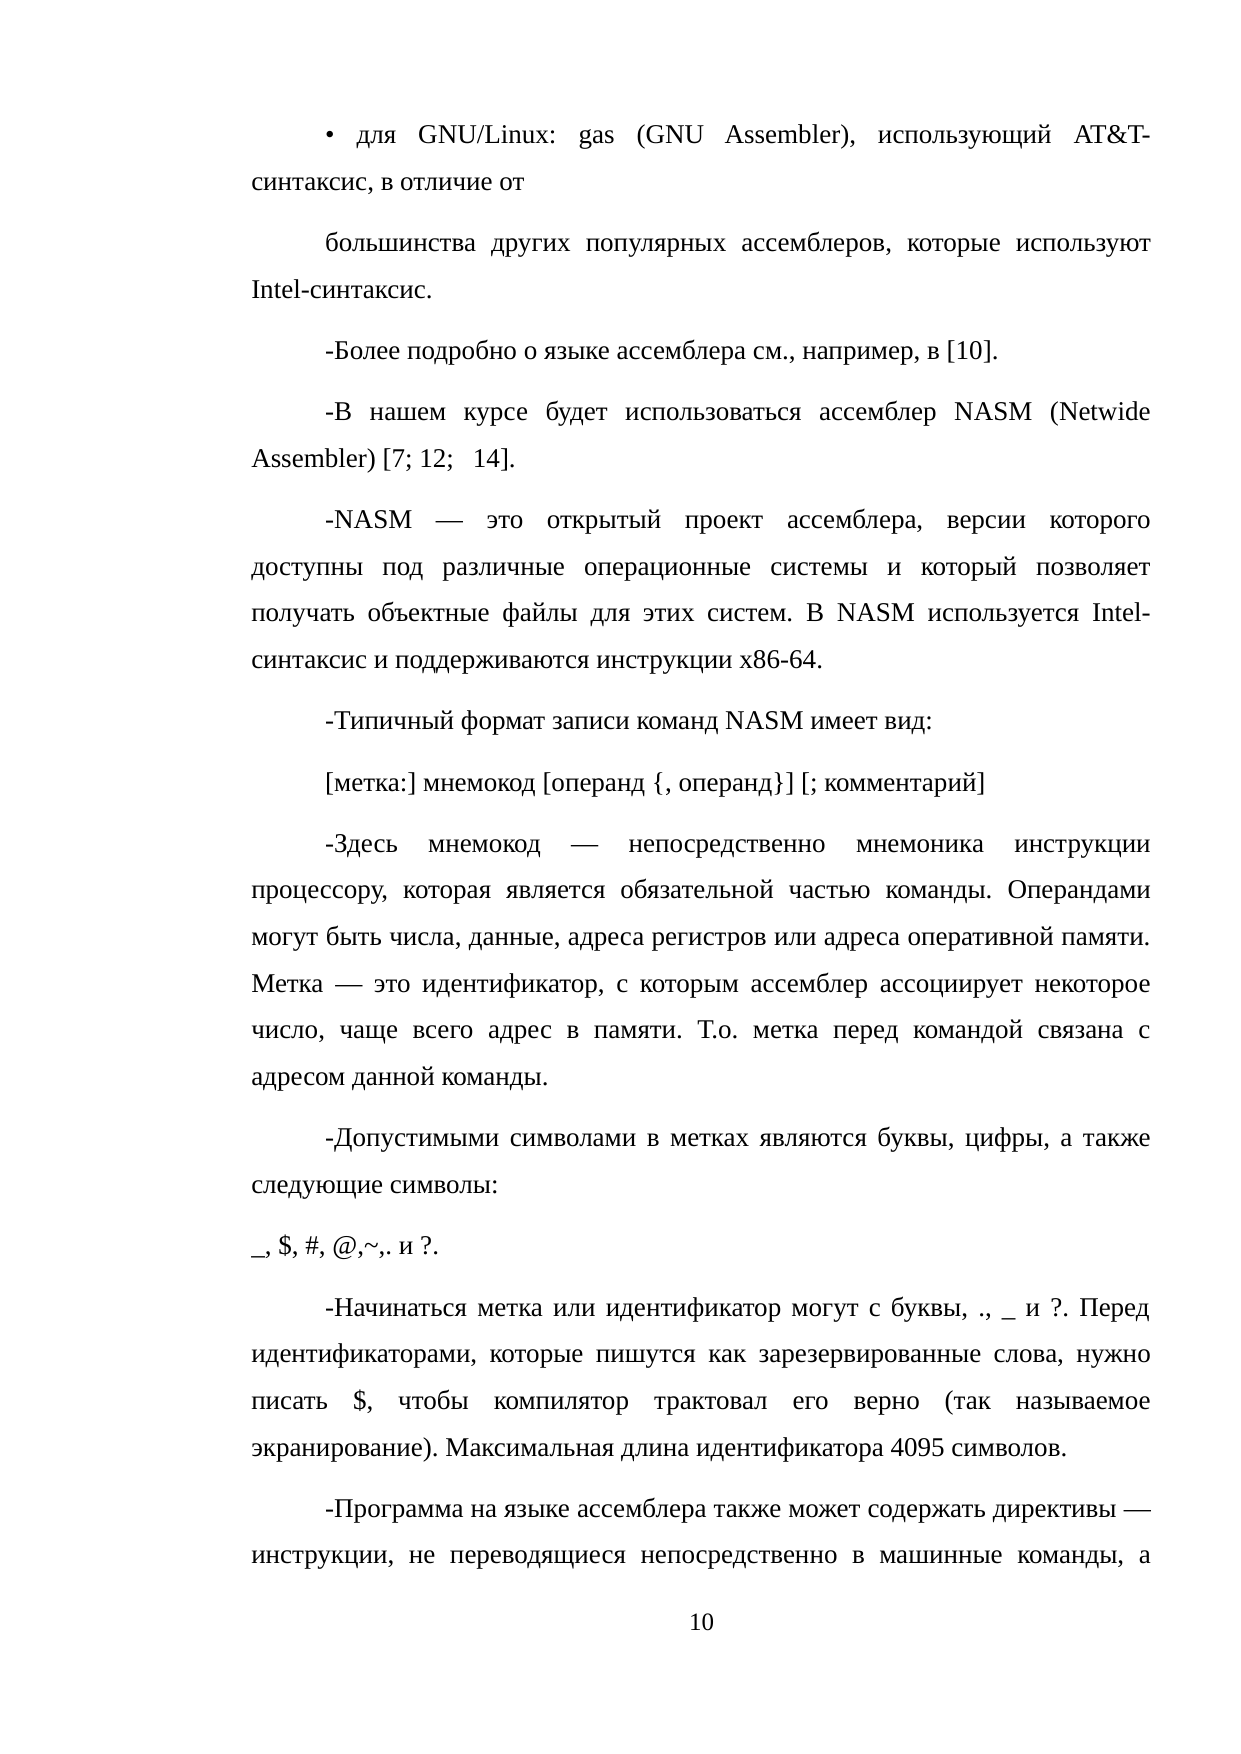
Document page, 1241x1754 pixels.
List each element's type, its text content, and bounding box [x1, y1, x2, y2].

text -Начинаться метка или идентификатор могут с буквы, ., _ и ?. Перед идентификаторами, которые пишутся как зарезервированные слова, нужно писать $, чтобы компилятор трактовал его верно (так называемое экранирование). Максимальная длина идентификатора 4095 символов. [251, 1291, 1152, 1462]
text • для GNU/Linux: gas (GNU Assembler), использующий AT&T-синтаксис, в отличие от [251, 118, 1152, 196]
text -Допустимыми символами в метках являются буквы, цифры, а также следующие символы: [251, 1121, 1152, 1199]
text -NASM — это открытый проект ассемблера, версии которого доступны под различные операционные системы и который позволяет получать объектные файлы для этих систем. В NASM используется Intel-синтаксис и поддерживаются инструкции x86-64. [251, 503, 1152, 674]
text -Здесь мнемокод — непосредственно мнемоника инструкции процессору, которая является обязательной частью команды. Операндами могут быть числа, данные, адреса регистров или адреса оперативной памяти. Метка — это идентификатор, с которым ассемблер ассоциирует некоторое число, чаще всего адрес в памяти. Т.о. метка перед командой связана с адресом данной команды. [251, 827, 1152, 1091]
text -В нашем курсе будет использоваться ассемблер NASM (Netwide Assembler) [7; 12; 14]. [251, 395, 1152, 473]
text [метка:] мнемокод [операнд {, операнд}] [; комментарий] [251, 766, 1152, 797]
text _, $, #, @,~,. и ?. [251, 1229, 1152, 1261]
text большинства других популярных ассемблеров, которые используют Intel-синтаксис. [251, 226, 1152, 304]
text -Типичный формат записи команд NASM имеет вид: [251, 704, 1152, 736]
text -Более подробно о языке ассемблера см., например, в [10]. [251, 334, 1152, 365]
text -Программа на языке ассемблера также может содержать директивы — инструкции, не переводящиеся непосредственно в машинные команды, а [251, 1492, 1152, 1570]
